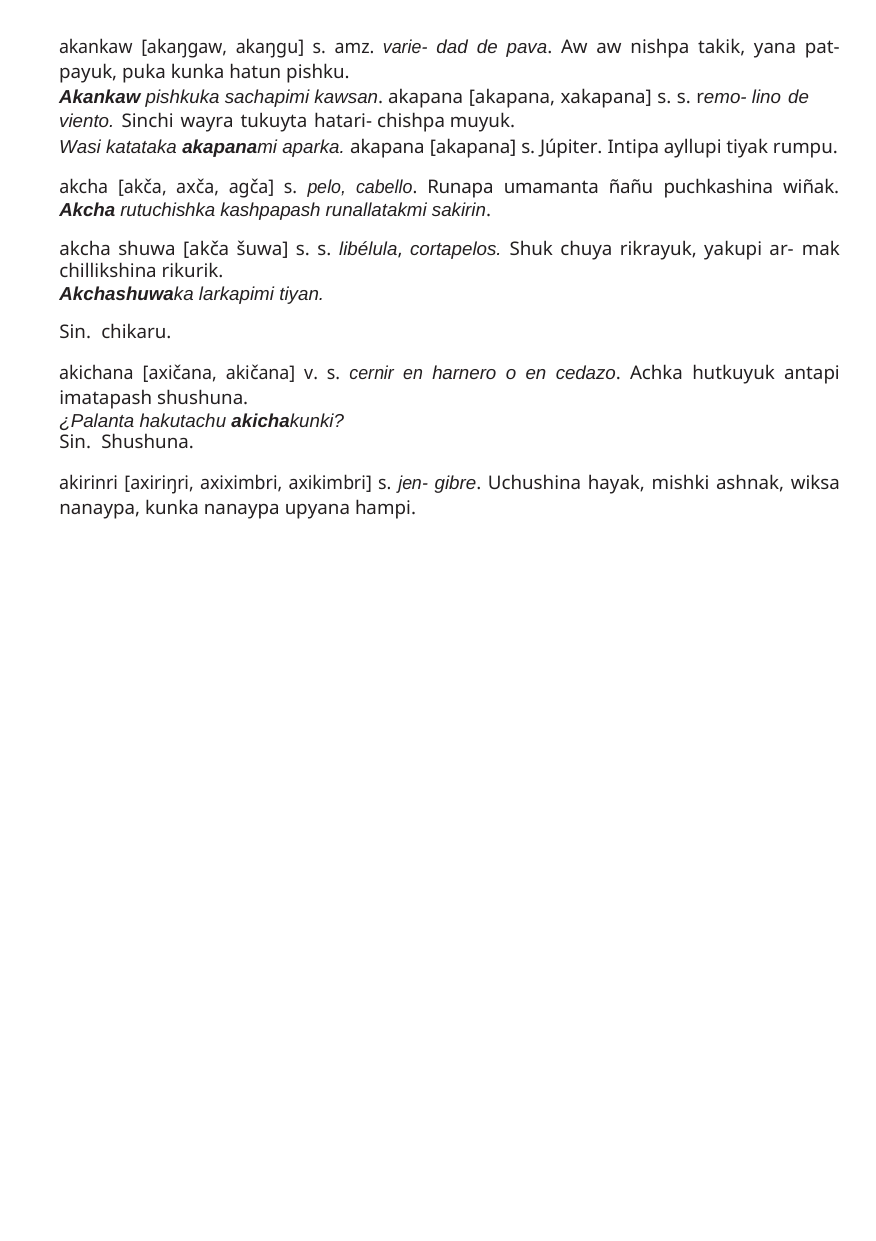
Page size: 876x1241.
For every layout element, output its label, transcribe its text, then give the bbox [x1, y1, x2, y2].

text Akankaw pishkuka sachapimi kawsan. akapana [akapana, xakapana] s. s. remo- lino de viento. Sinchi wayra tukuyta hatari- chishpa muyuk. [59, 84, 856, 133]
text akirinri [axiriŋri, axiximbri, axikimbri] s. jen- gibre. Uchushina hayak, mishki ashnak, wiksa nanaypa, kunka nanaypa upyana hampi. [59, 469, 840, 520]
text Sin. chikaru. [59, 322, 856, 342]
text ¿Palanta hakutachu akichakunki? [59, 410, 856, 432]
text akcha shuwa [akča šuwa] s. s. libélula, cortapelos. Shuk chuya rikrayuk, yakupi ar- mak chillikshina rikurik. [59, 237, 840, 282]
text Wasi katataka akapanami aparka. akapana [akapana] s. Júpiter. Intipa ayllupi tiyak rumpu. [59, 135, 840, 158]
text Sin. Shushuna. [59, 432, 856, 452]
text akcha [akča, axča, agča] s. pelo, cabello. Runapa umamanta ñañu puchkashina wiñak. Akcha rutuchishka kashpapash runallatakmi sakirin. [59, 176, 840, 221]
text akankaw [akaŋgaw, akaŋgu] s. amz. varie- dad de pava. Aw aw nishpa takik, yana pat- payuk, puka kunka hatun pishku. [59, 33, 840, 84]
text Akchashuwaka larkapimi tiyan. [59, 283, 856, 304]
text akichana [axičana, akičana] v. s. cernir en harnero o en cedazo. Achka hutkuyuk antapi imatapash shushuna. [59, 359, 840, 410]
